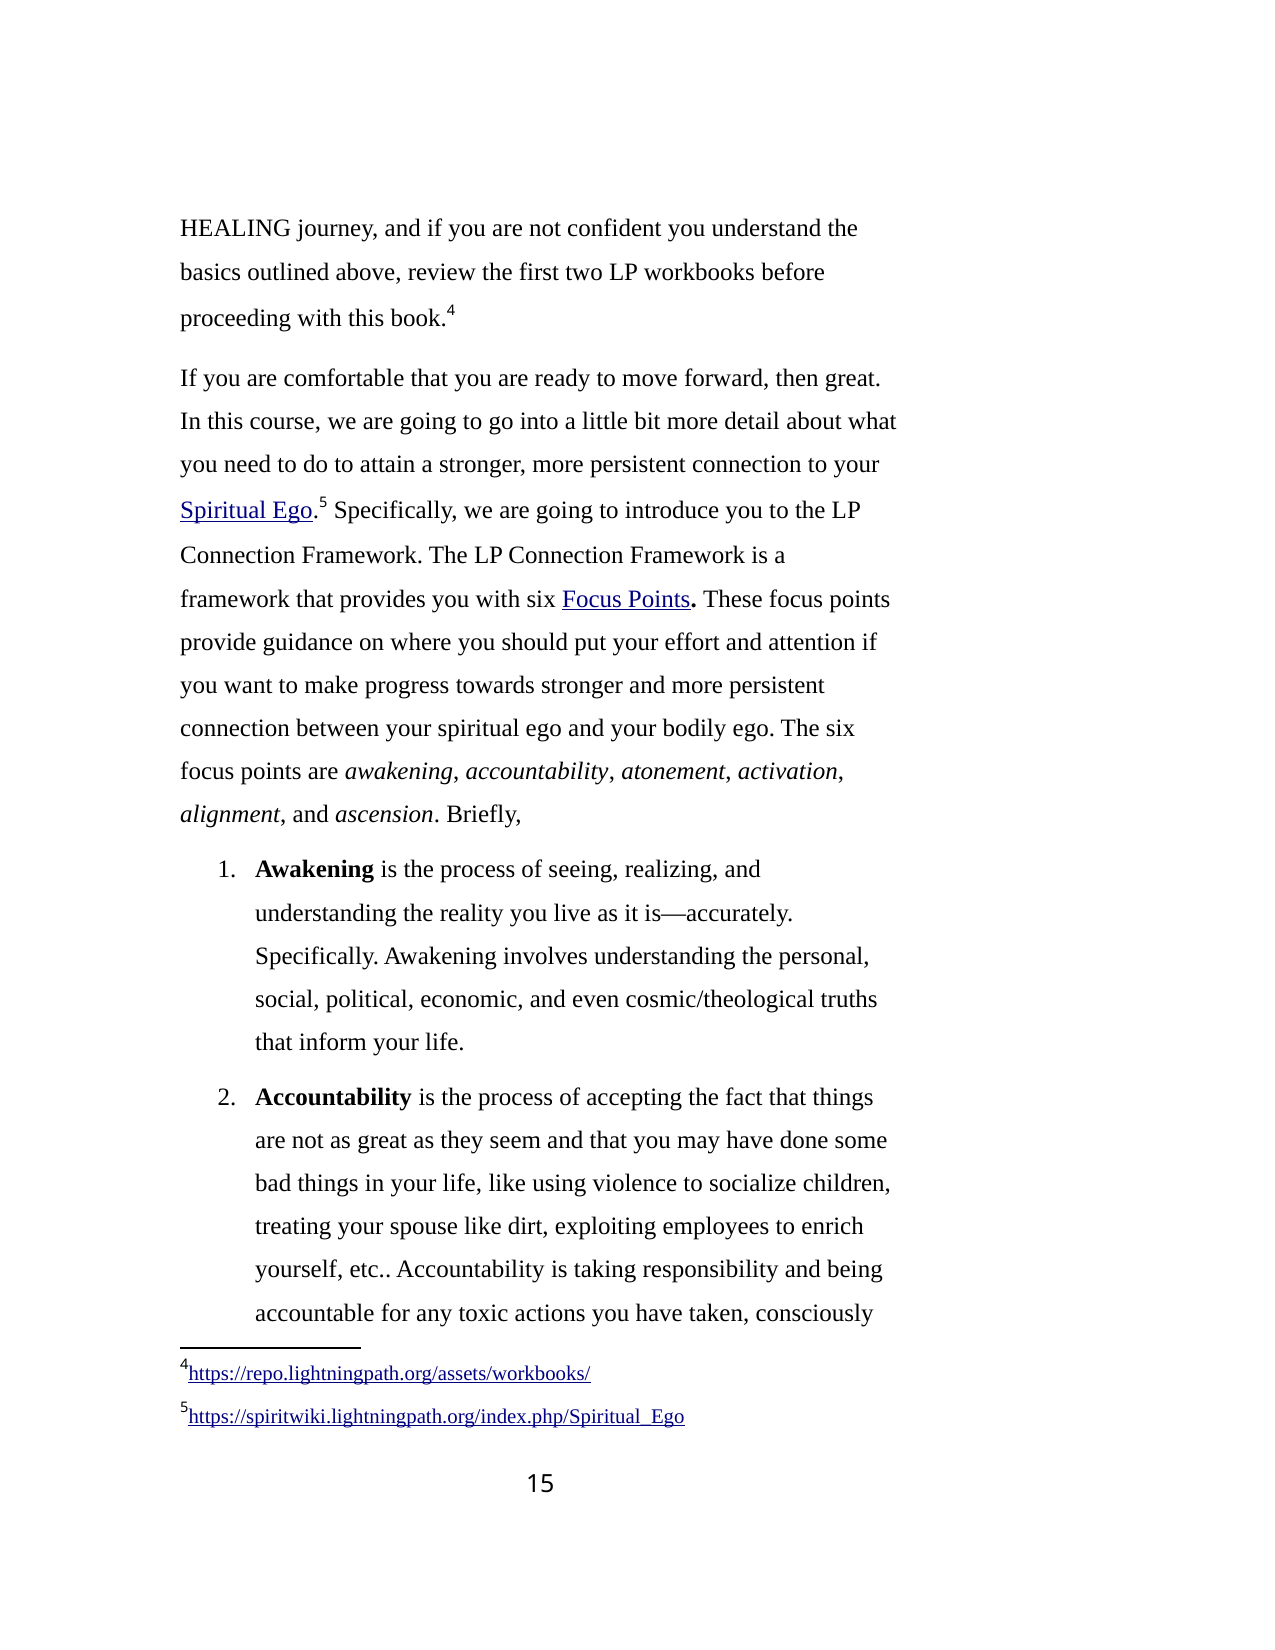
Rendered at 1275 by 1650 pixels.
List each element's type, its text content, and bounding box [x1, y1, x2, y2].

text HEALING journey, and if you are not confident you understand the basics outlined above, review the first two LP workbooks before proceeding with this book. [180, 213, 900, 334]
text If you are comfortable that you are ready to move forward, then great. In this course, we are going to go into a little bit more detail about what you need to do to attain a stronger, more persistent connection to your Spiritual Ego. Specifically, we are going to introduce you to the LP Connection Framework. The LP Connection Framework is a framework that provides you with six Focus Points. These focus points provide guidance on where you should put your effort and attention if you want to make progress towards stronger and more persistent connection between your spiritual ego and your bodily ego. The six focus points are awakening, accountability, atonement, activation, alignment, and ascension. Briefly, [180, 363, 900, 828]
text https://repo.lightningpath.org/assets/workbooks/ [180, 1354, 900, 1388]
list Accountability is the process of accepting the fact that things are not as great as they seem and that you may have done some bad things in your life, like using violence to socialize children, treating your spouse like dirt, exploiting employees to enrich yourself, etc.. Accountability is taking responsibility and being accountable for any toxic actions you have taken, consciously [217, 1082, 900, 1326]
list Awakening is the process of seeing, realizing, and understanding the reality you live as it is—accurately. Specifically. Awakening involves understanding the personal, social, political, economic, and even cosmic/theological truths that inform your life. [217, 854, 900, 1056]
text https://spiritwiki.lightningpath.org/index.php/Spiritual_Ego [180, 1397, 900, 1431]
